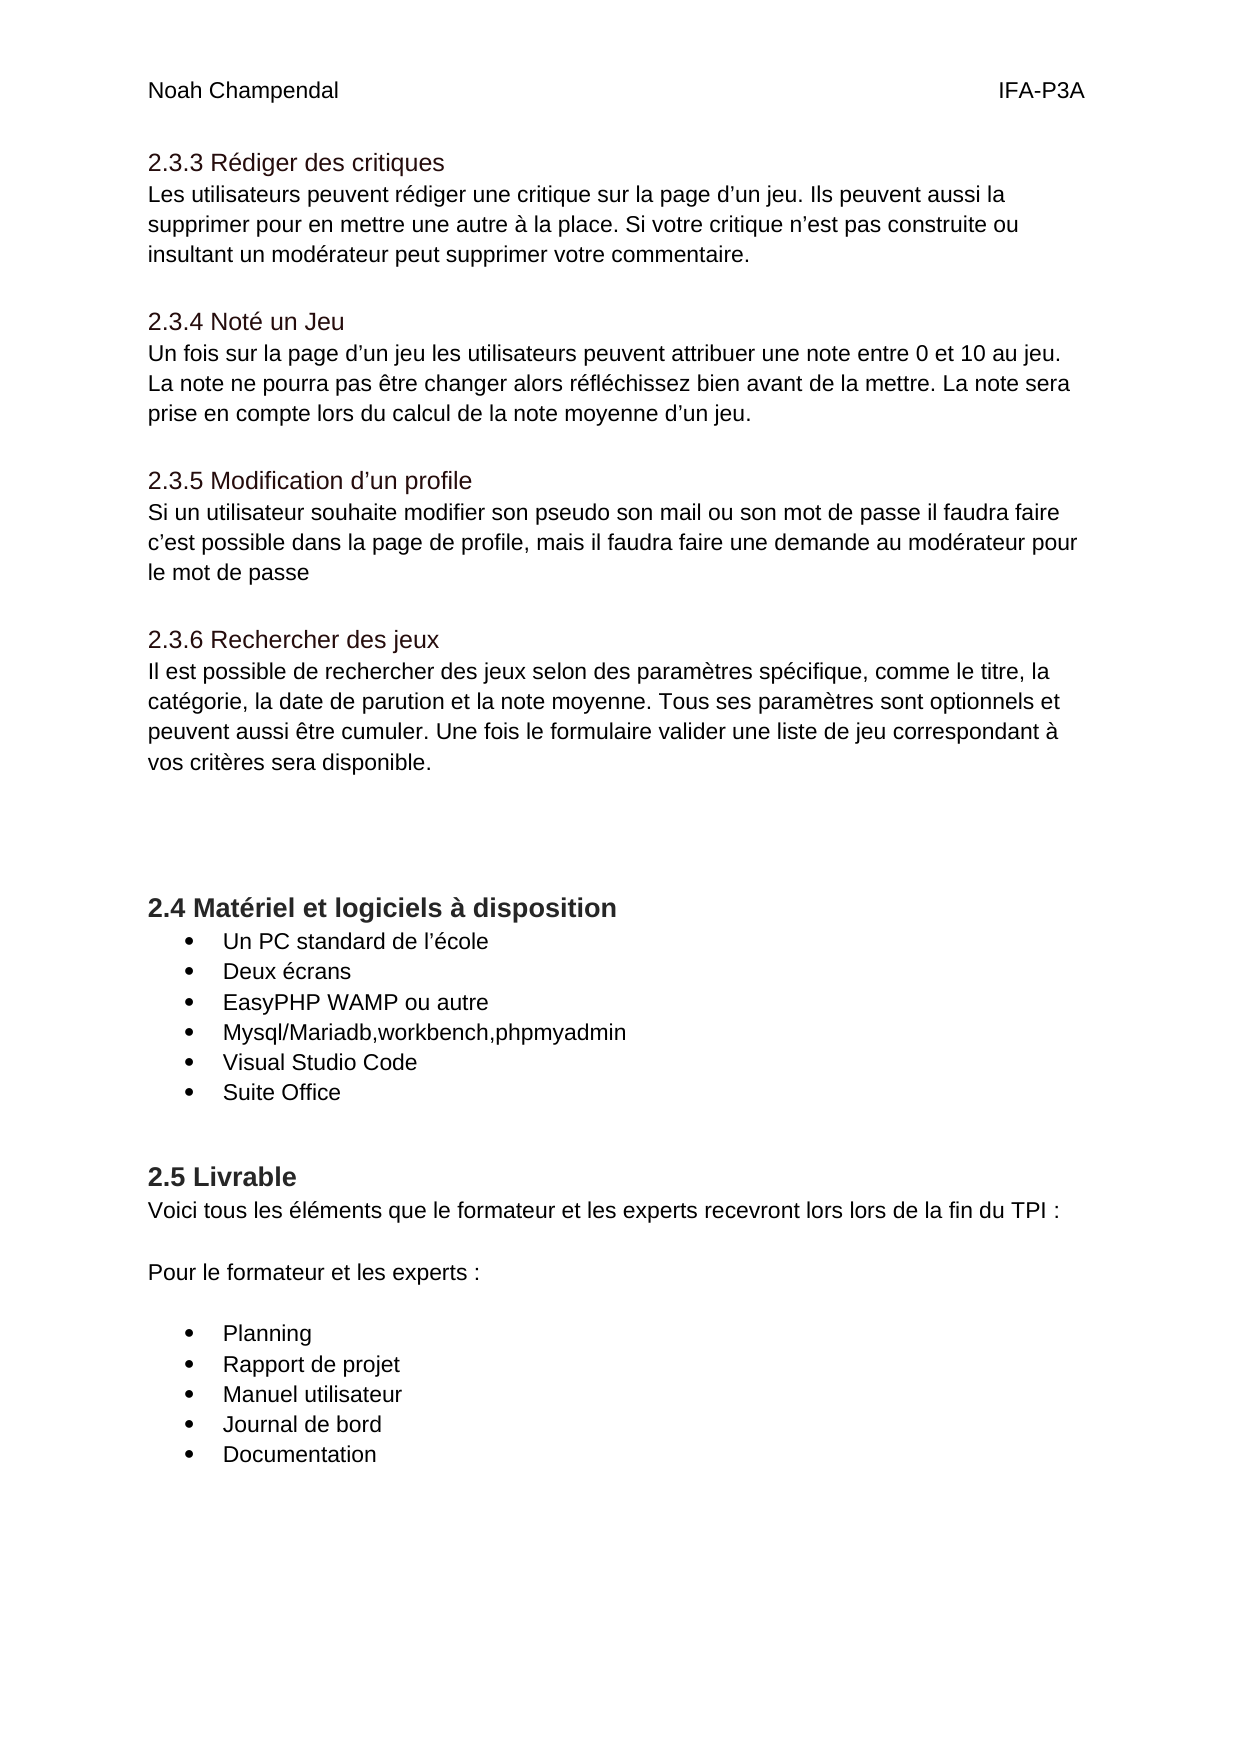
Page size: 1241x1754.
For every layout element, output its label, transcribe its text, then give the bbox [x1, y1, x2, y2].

subtitle 2.4 Matériel et logiciels à disposition [148, 892, 1093, 923]
list Documentation [185, 1441, 1093, 1467]
text Les utilisateurs peuvent rédiger une critique sur la page d’un jeu. Ils peuvent aussi la supprimer pour en mettre une autre à la place. Si votre critique n’est pas construite ou insultant un modérateur peut supprimer votre commentaire. [148, 181, 1093, 267]
subtitle 2.5 Livrable [148, 1161, 1093, 1193]
list Un PC standard de l’école [185, 928, 1093, 954]
list Journal de bord [185, 1411, 1093, 1437]
text Voici tous les éléments que le formateur et les experts recevront lors lors de la fin du TPI : [148, 1197, 1093, 1224]
list EasyPHP WAMP ou autre [185, 988, 1093, 1015]
list Rapport de projet [185, 1351, 1093, 1377]
list Planning [185, 1320, 1093, 1347]
list Visual Studio Code [185, 1049, 1093, 1075]
subtitle 2.3.5 Modification d’un profile [148, 466, 1093, 494]
list Manuel utilisateur [185, 1381, 1093, 1407]
subtitle 2.3.3 Rédiger des critiques [148, 148, 1093, 176]
subtitle 2.3.4 Noté un Jeu [148, 307, 1093, 335]
text Si un utilisateur souhaite modifier son pseudo son mail ou son mot de passe il faudra faire c’est possible dans la page de profile, mais il faudra faire une demande au modérateur pour le mot de passe [148, 499, 1093, 586]
list Mysql/Mariadb,workbench,phpmyadmin [185, 1019, 1093, 1045]
text Il est possible de rechercher des jeux selon des paramètres spécifique, comme le titre, la catégorie, la date de parution et la note moyenne. Tous ses paramètres sont optionnels et peuvent aussi être cumuler. Une fois le formulaire valider une liste de jeu correspondant à vos critères sera disponible. [148, 658, 1093, 775]
list Deux écrans [185, 958, 1093, 985]
list Suite Office [185, 1079, 1093, 1106]
text Pour le formateur et les experts : [148, 1259, 1093, 1285]
text Un fois sur la page d’un jeu les utilisateurs peuvent attribuer une note entre 0 et 10 au jeu. La note ne pourra pas être changer alors réfléchissez bien avant de la mettre. La note sera prise en compte lors du calcul de la note moyenne d’un jeu. [148, 340, 1093, 426]
subtitle 2.3.6 Rechercher des jeux [148, 625, 1093, 653]
